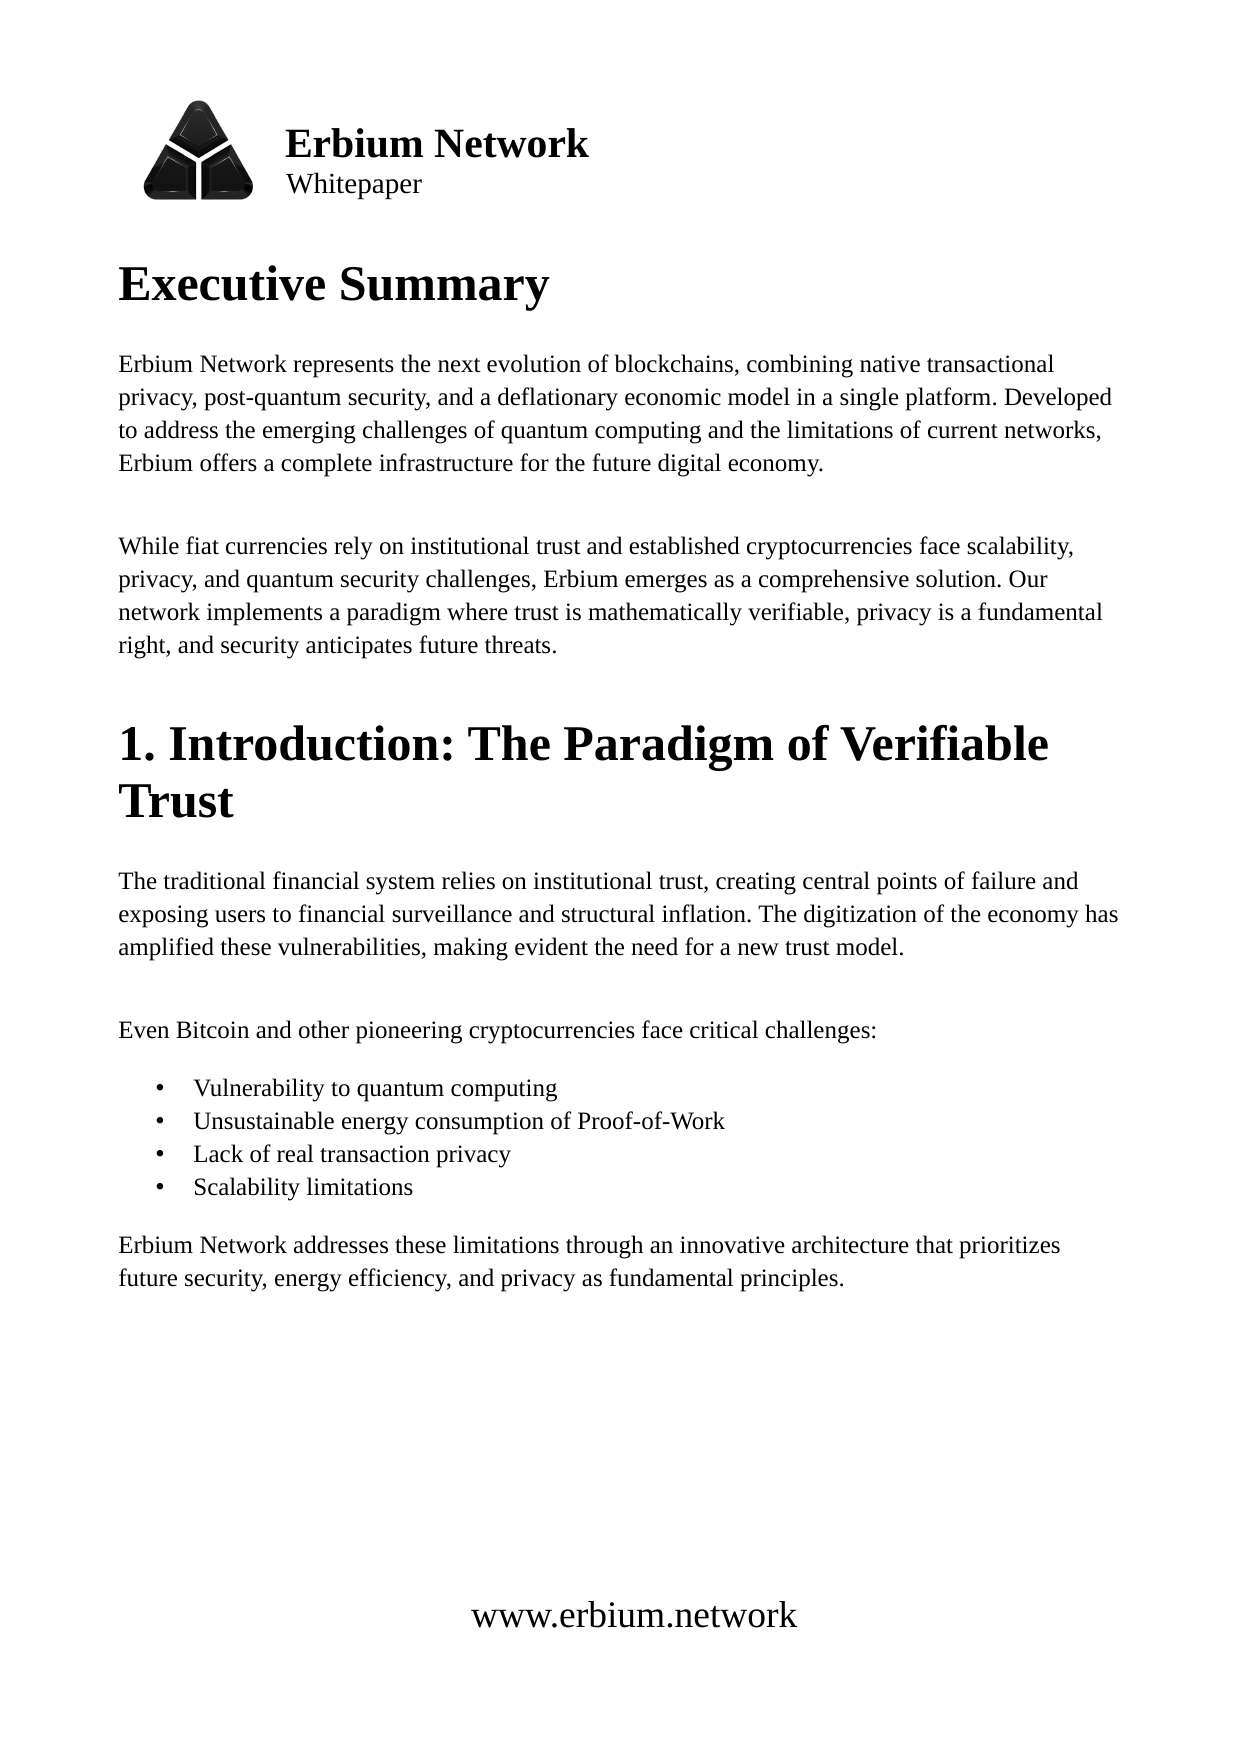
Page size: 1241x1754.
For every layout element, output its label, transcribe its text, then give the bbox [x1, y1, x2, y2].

list Scalability limitations [156, 1172, 1122, 1201]
text Erbium Network addresses these limitations through an innovative architecture that prioritizes future security, energy efficiency, and privacy as fundamental principles. [118, 1230, 1122, 1292]
subtitle Executive Summary [118, 254, 1122, 312]
list Unsustainable energy consumption of Proof-of-Work [156, 1106, 1122, 1134]
picture [119, 91, 280, 217]
list Lack of real transaction privacy [156, 1139, 1122, 1168]
list Vulnerability to quantum computing [156, 1073, 1122, 1102]
subtitle 1. Introduction: The Paradigm of Verifiable Trust [118, 713, 1122, 828]
text While fiat currencies rely on institutional trust and established cryptocurrencies face scalability, privacy, and quantum security challenges, Erbium emerges as a comprehensive solution. Our network implements a paradigm where trust is mathematically verifiable, privacy is a fundamental right, and security anticipates future threats. [118, 531, 1122, 659]
text Erbium Network represents the next evolution of blockchains, combining native transactional privacy, post-quantum security, and a deflationary economic model in a single platform. Developed to address the emerging challenges of quantum computing and the limitations of current networks, Erbium offers a complete infrastructure for the future digital economy. [118, 349, 1122, 477]
text Even Bitcoin and other pioneering cryptocurrencies face critical challenges: [118, 1015, 1122, 1043]
text The traditional financial system relies on institutional trust, creating central points of failure and exposing users to financial surveillance and structural inflation. The digitization of the economy has amplified these vulnerabilities, making evident the need for a new trust model. [118, 866, 1122, 961]
